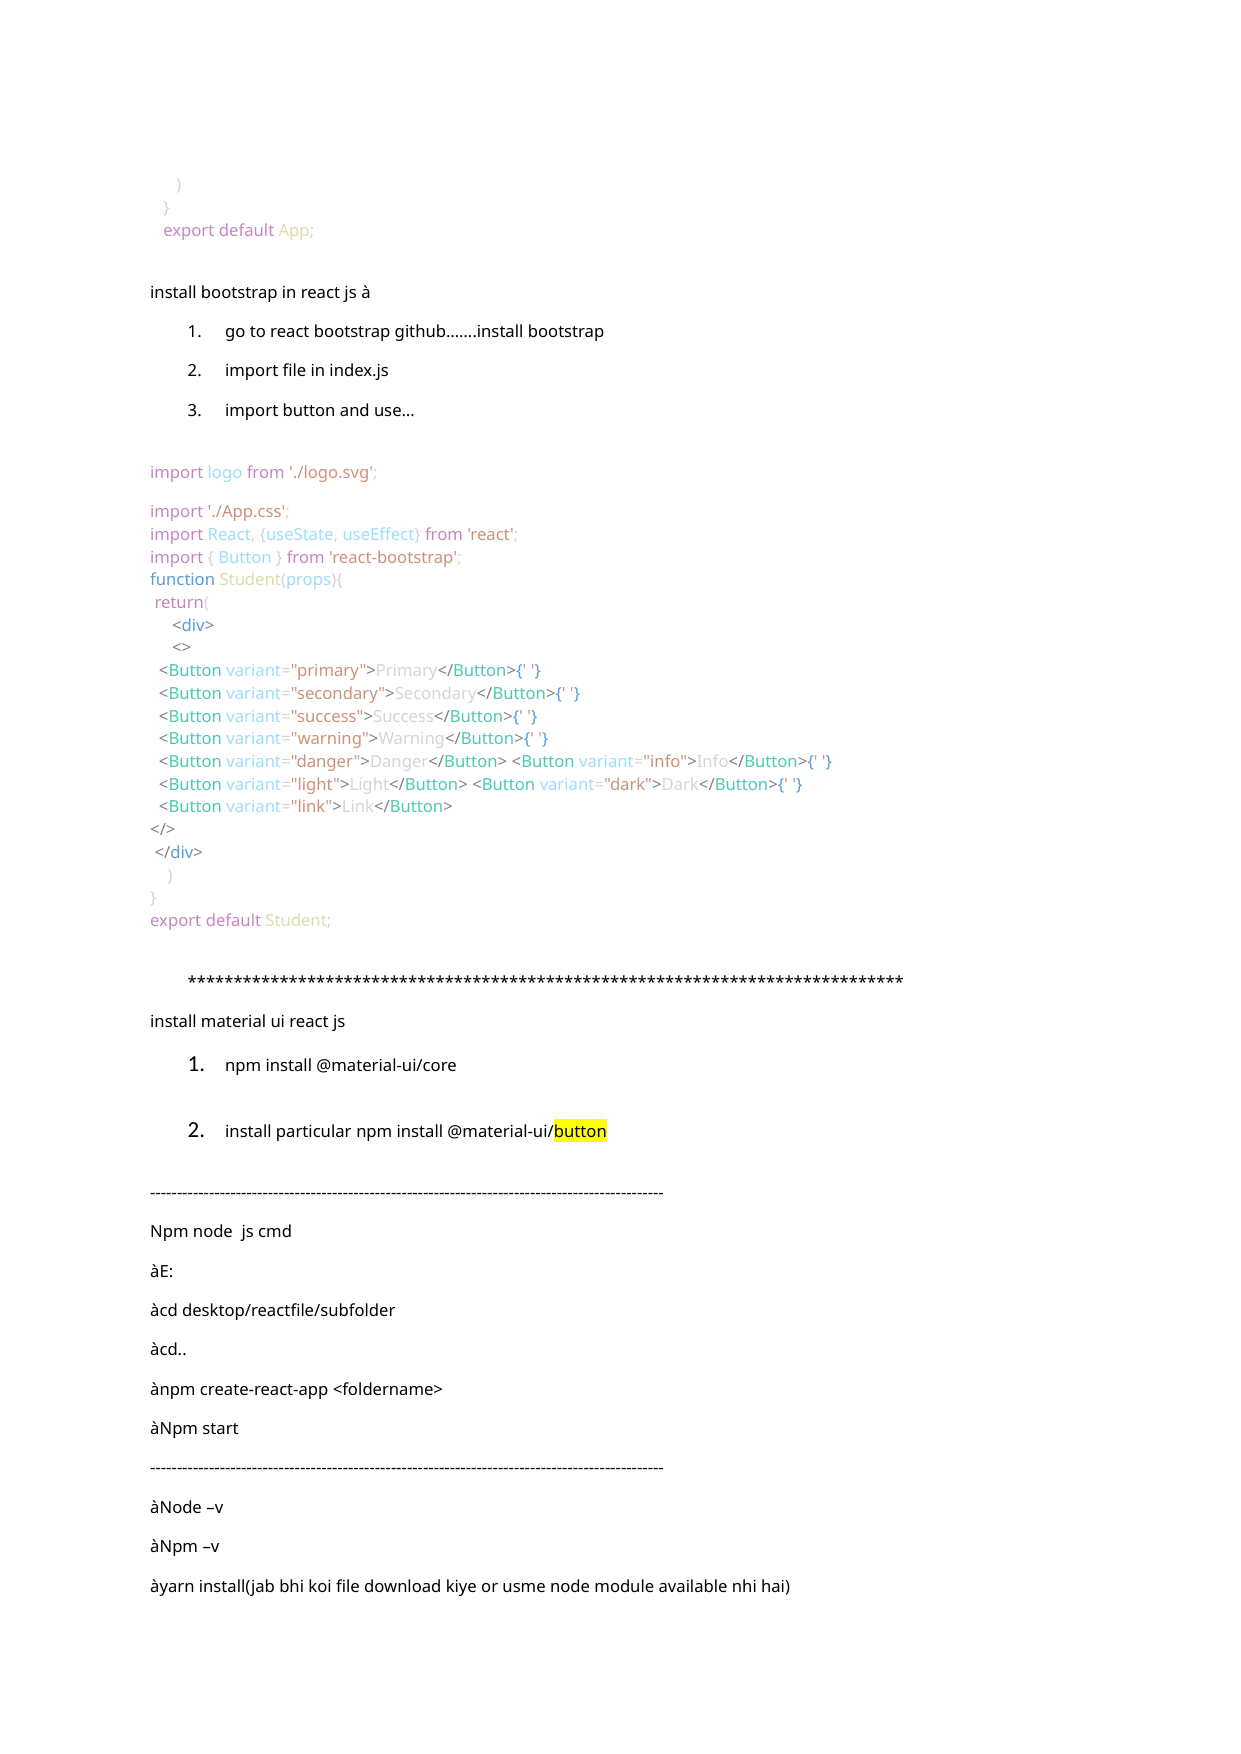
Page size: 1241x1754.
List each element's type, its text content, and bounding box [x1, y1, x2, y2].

text àNpm start [150, 1417, 1090, 1439]
text ------------------------------------------------------------------------------------------------ [150, 1456, 1090, 1479]
list go to react bootstrap github…….install bootstrap [187, 319, 1090, 342]
text àcd desktop/reactfile/subfolder [150, 1298, 1090, 1321]
text <div> [150, 613, 1090, 636]
text àcd.. [150, 1338, 1090, 1361]
list npm install @material-ui/core [187, 1049, 1090, 1077]
list import button and use… [187, 398, 1090, 421]
text <> [150, 636, 1090, 659]
text <Button variant="link">Link</Button> [150, 795, 1090, 818]
text ) [150, 863, 1090, 886]
text ------------------------------------------------------------------------------------------------ [150, 1180, 1090, 1203]
text ****************************************************************************** [187, 971, 1090, 993]
text install bootstrap in react js à [150, 280, 1090, 303]
text } [150, 195, 1090, 218]
text import logo from './logo.svg'; [150, 438, 1090, 483]
text <Button variant="primary">Primary</Button>{' '} [150, 659, 1090, 681]
text àNode –v [150, 1495, 1090, 1518]
text } [150, 886, 1090, 908]
text </> [150, 818, 1090, 840]
text function Student(props){ [150, 568, 1090, 591]
text <Button variant="success">Success</Button>{' '} [150, 704, 1090, 727]
text àE: [150, 1259, 1090, 1282]
text <Button variant="warning">Warning</Button>{' '} [150, 727, 1090, 749]
list install particular npm install @material-ui/button [187, 1115, 1090, 1143]
text <Button variant="secondary">Secondary</Button>{' '} [150, 681, 1090, 704]
text <Button variant="danger">Danger</Button> <Button variant="info">Info</Button>{' '} [150, 749, 1090, 772]
text install material ui react js [150, 1010, 1090, 1033]
text export default App; [150, 218, 1090, 241]
text </div> [150, 840, 1090, 863]
text Npm node js cmd [150, 1220, 1090, 1242]
text import './App.css'; [150, 500, 1090, 522]
list import file in index.js [187, 359, 1090, 382]
text àyarn install(jab bhi koi file download kiye or usme node module available nhi hai) [150, 1574, 1090, 1597]
text ànpm create-react-app <foldername> [150, 1377, 1090, 1400]
text àNpm –v [150, 1535, 1090, 1557]
text ) [150, 173, 1090, 195]
text import { Button } from 'react-bootstrap'; [150, 545, 1090, 568]
text export default Student; [150, 908, 1090, 931]
text return( [150, 591, 1090, 613]
text <Button variant="light">Light</Button> <Button variant="dark">Dark</Button>{' '} [150, 772, 1090, 795]
text import React, {useState, useEffect} from 'react'; [150, 522, 1090, 545]
